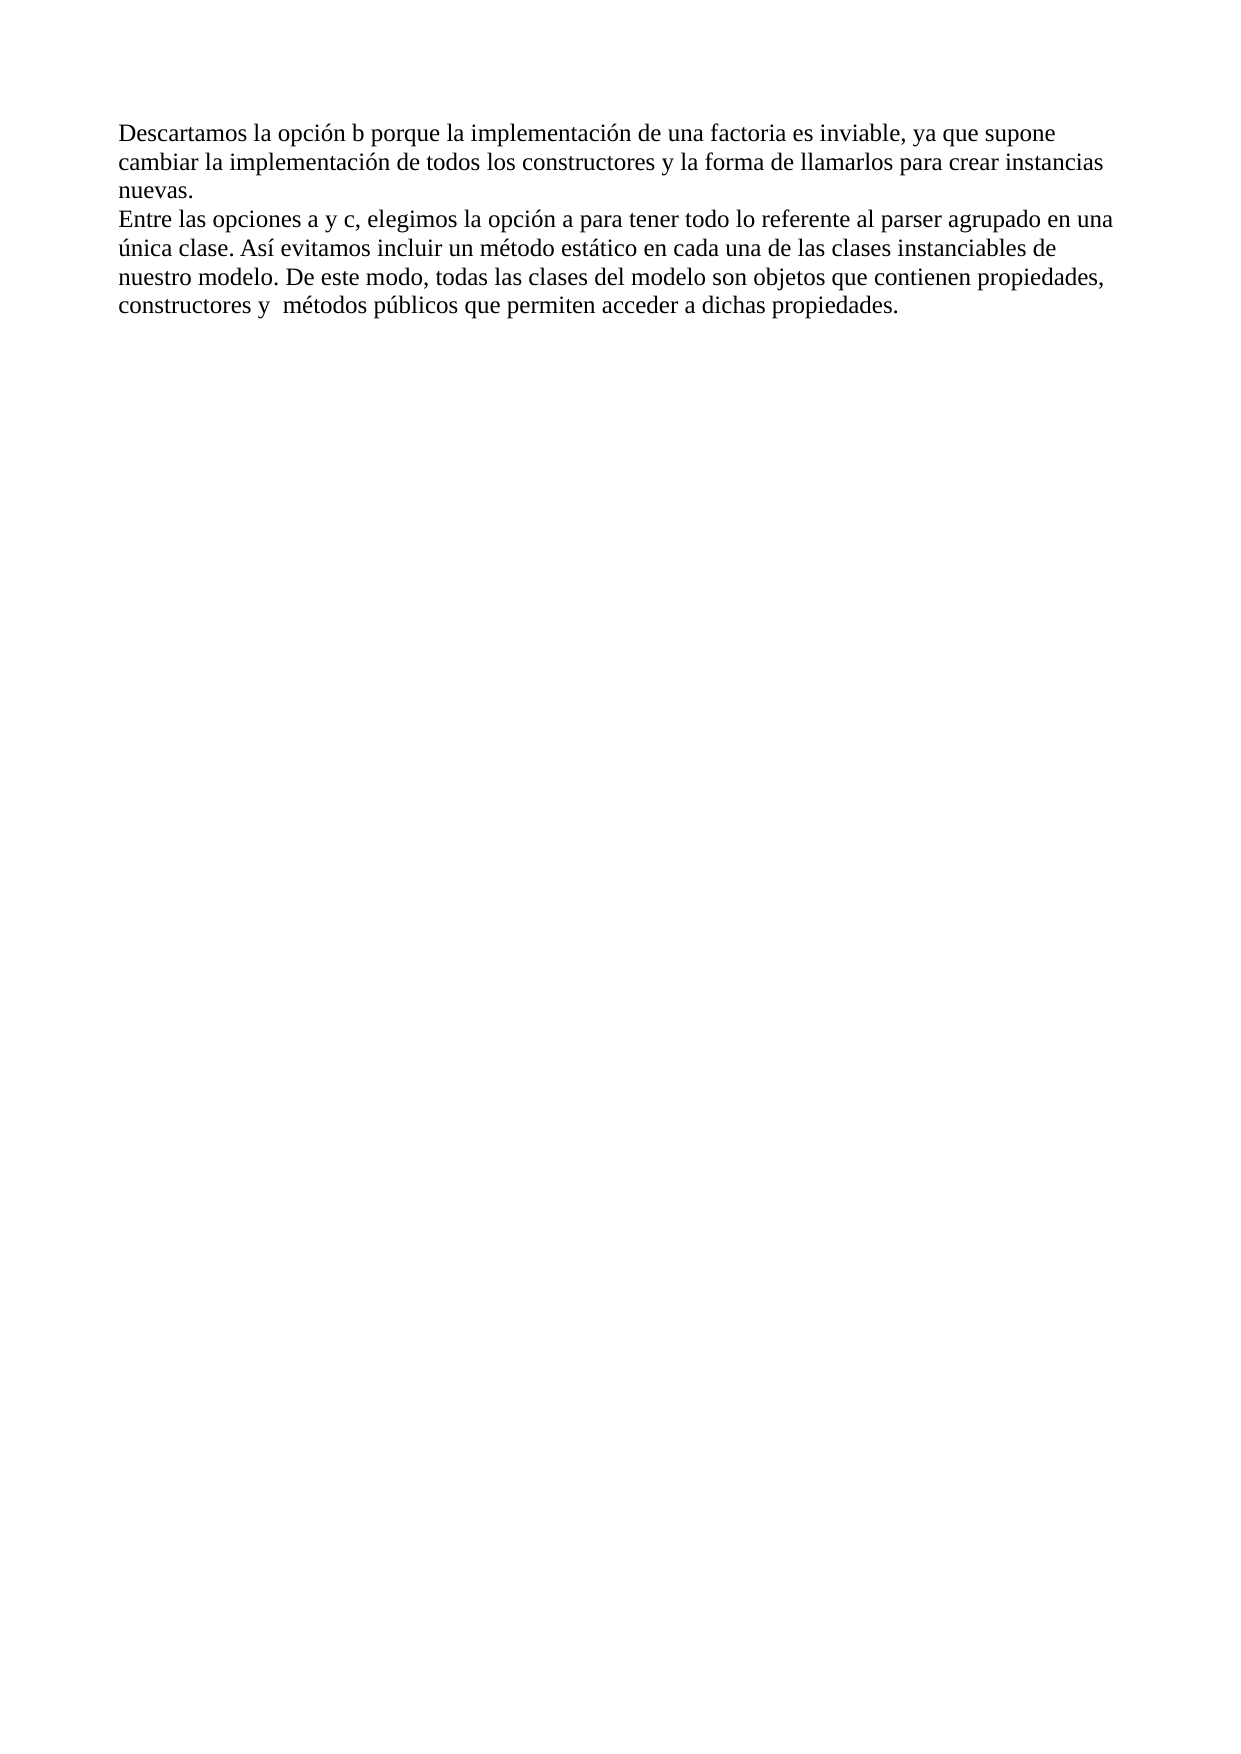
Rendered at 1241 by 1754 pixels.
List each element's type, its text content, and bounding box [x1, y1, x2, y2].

text Descartamos la opción b porque la implementación de una factoria es inviable, ya que supone cambiar la implementación de todos los constructores y la forma de llamarlos para crear instancias nuevas. [118, 118, 1122, 204]
text Entre las opciones a y c, elegimos la opción a para tener todo lo referente al parser agrupado en una única clase. Así evitamos incluir un método estático en cada una de las clases instanciables de nuestro modelo. De este modo, todas las clases del modelo son objetos que contienen propiedades, constructores y métodos públicos que permiten acceder a dichas propiedades. [118, 204, 1122, 319]
